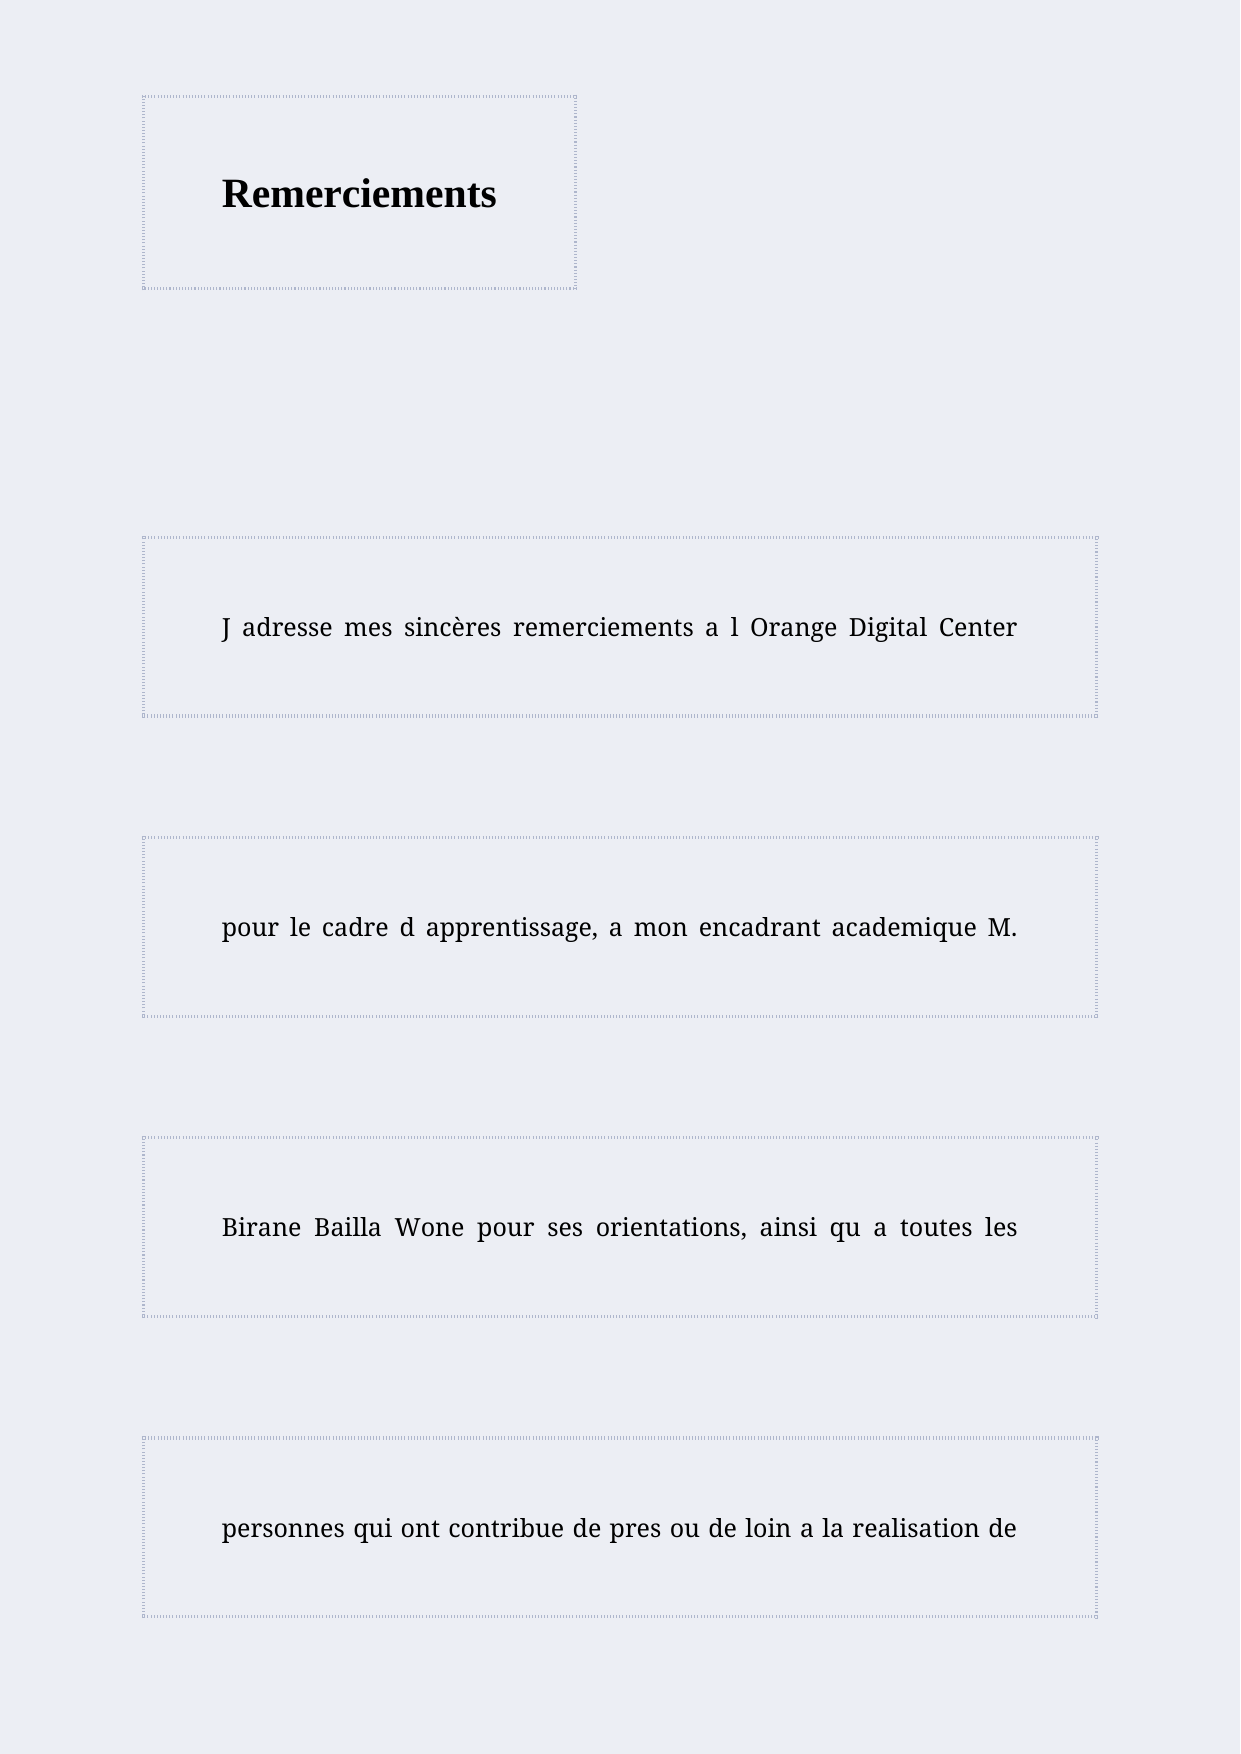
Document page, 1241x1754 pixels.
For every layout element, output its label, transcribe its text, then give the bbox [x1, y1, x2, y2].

subtitle Remerciements [142, 94, 1098, 290]
text J adresse mes sincères remerciements a l Orange Digital Center pour le cadre d apprentissage, a mon encadrant academique M. Birane Bailla Wone pour ses orientations, ainsi qu a toutes les personnes qui ont contribue de pres ou de loin a la realisation de [142, 536, 1098, 1618]
